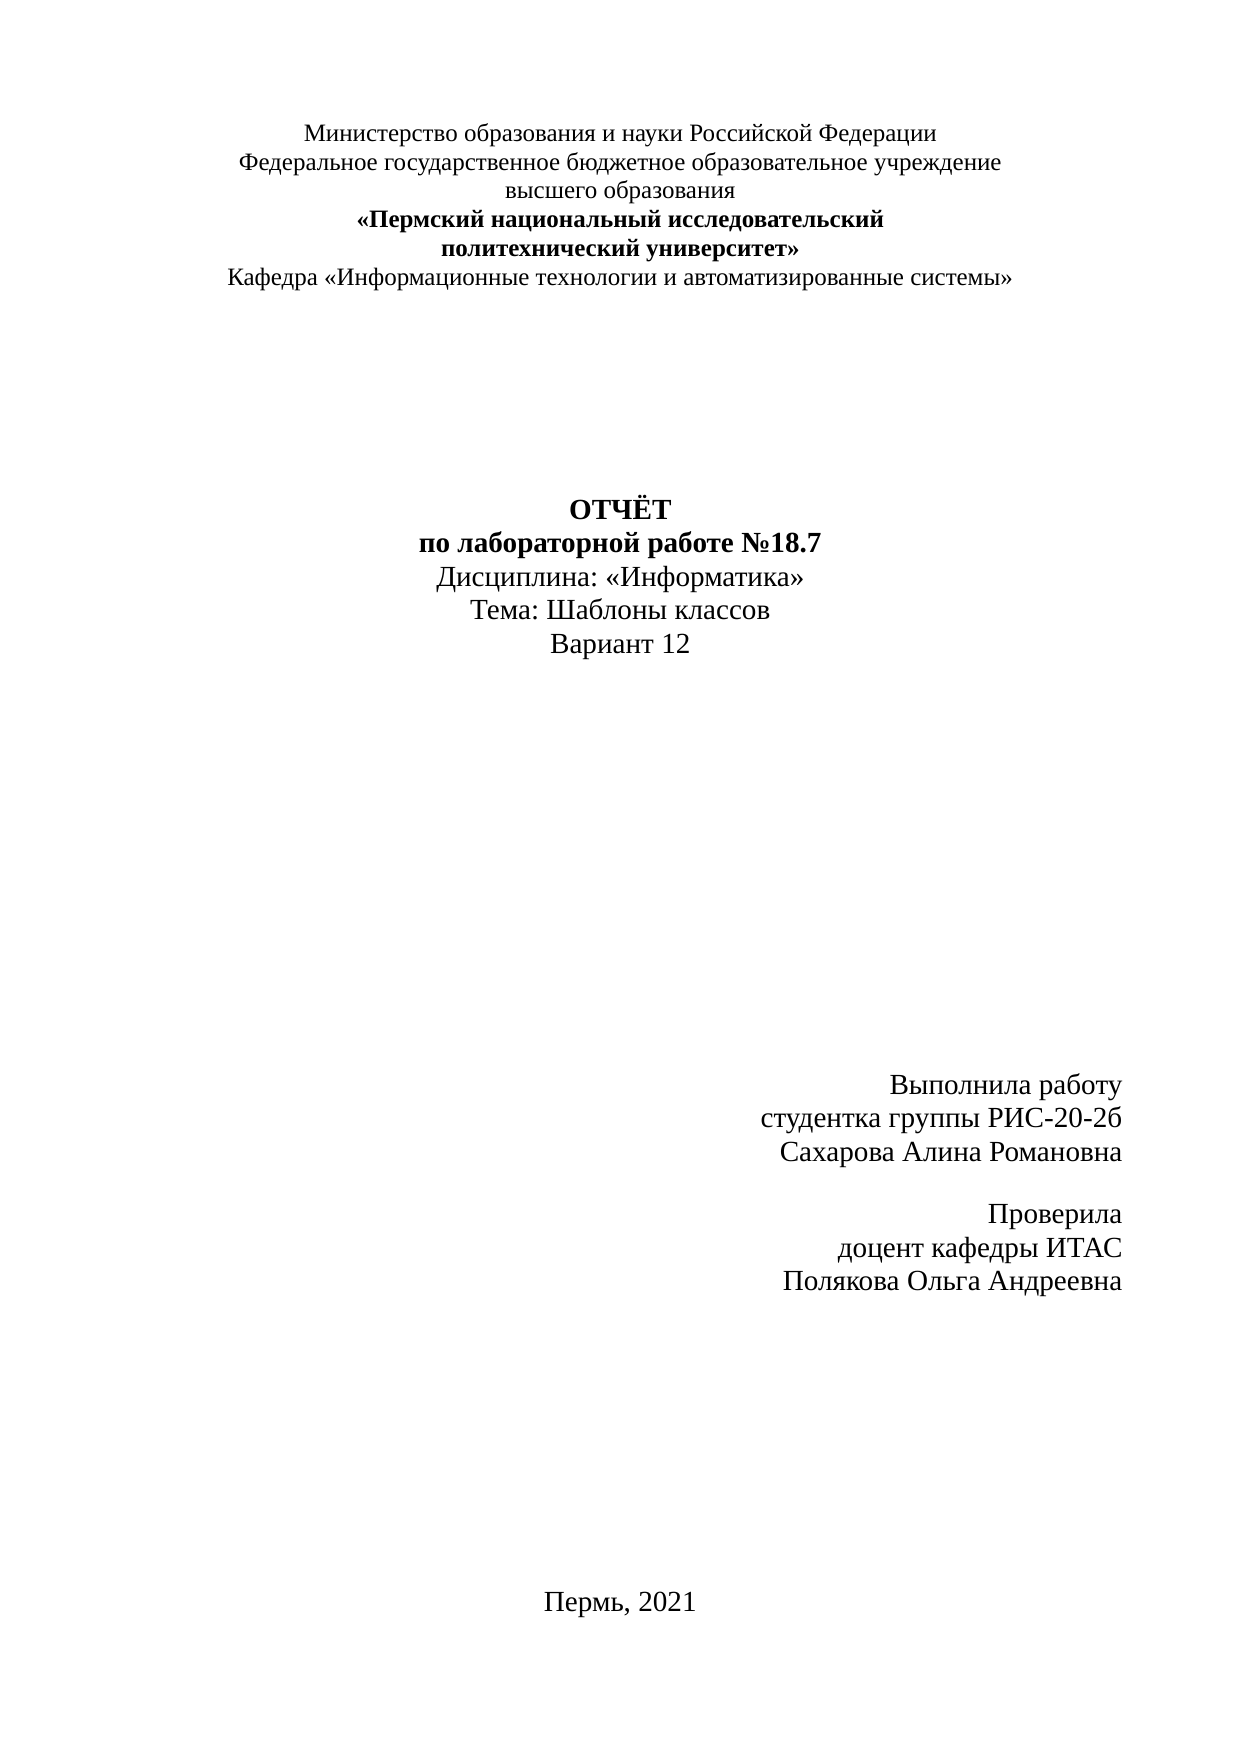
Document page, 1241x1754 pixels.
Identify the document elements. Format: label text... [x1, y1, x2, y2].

text Пермь, 2021 [118, 1584, 1122, 1618]
text ОТЧЁТ [118, 492, 1122, 525]
text Кафедра «Информационные технологии и автоматизированные системы» [118, 262, 1122, 291]
text Министерство образования и науки Российской Федерации [118, 118, 1122, 147]
text Вариант 12 [118, 626, 1122, 659]
text Федеральное государственное бюджетное образовательное учреждение [118, 147, 1122, 176]
text Выполнила работу [118, 1067, 1122, 1100]
text Проверила [118, 1196, 1122, 1230]
text политехнический университет» [118, 233, 1122, 262]
text «Пермский национальный исследовательский [118, 204, 1122, 233]
text Сахарова Алина Романовна [118, 1134, 1122, 1167]
text доцент кафедры ИТАС [118, 1230, 1122, 1263]
text Тема: Шаблоны классов [118, 592, 1122, 626]
text высшего образования [118, 176, 1122, 204]
text Полякова Ольга Андреевна [118, 1263, 1122, 1297]
text студентка группы РИС-20-2б [118, 1100, 1122, 1134]
text по лабораторной работе №18.7 [118, 525, 1122, 559]
text Дисциплина: «Информатика» [118, 559, 1122, 592]
